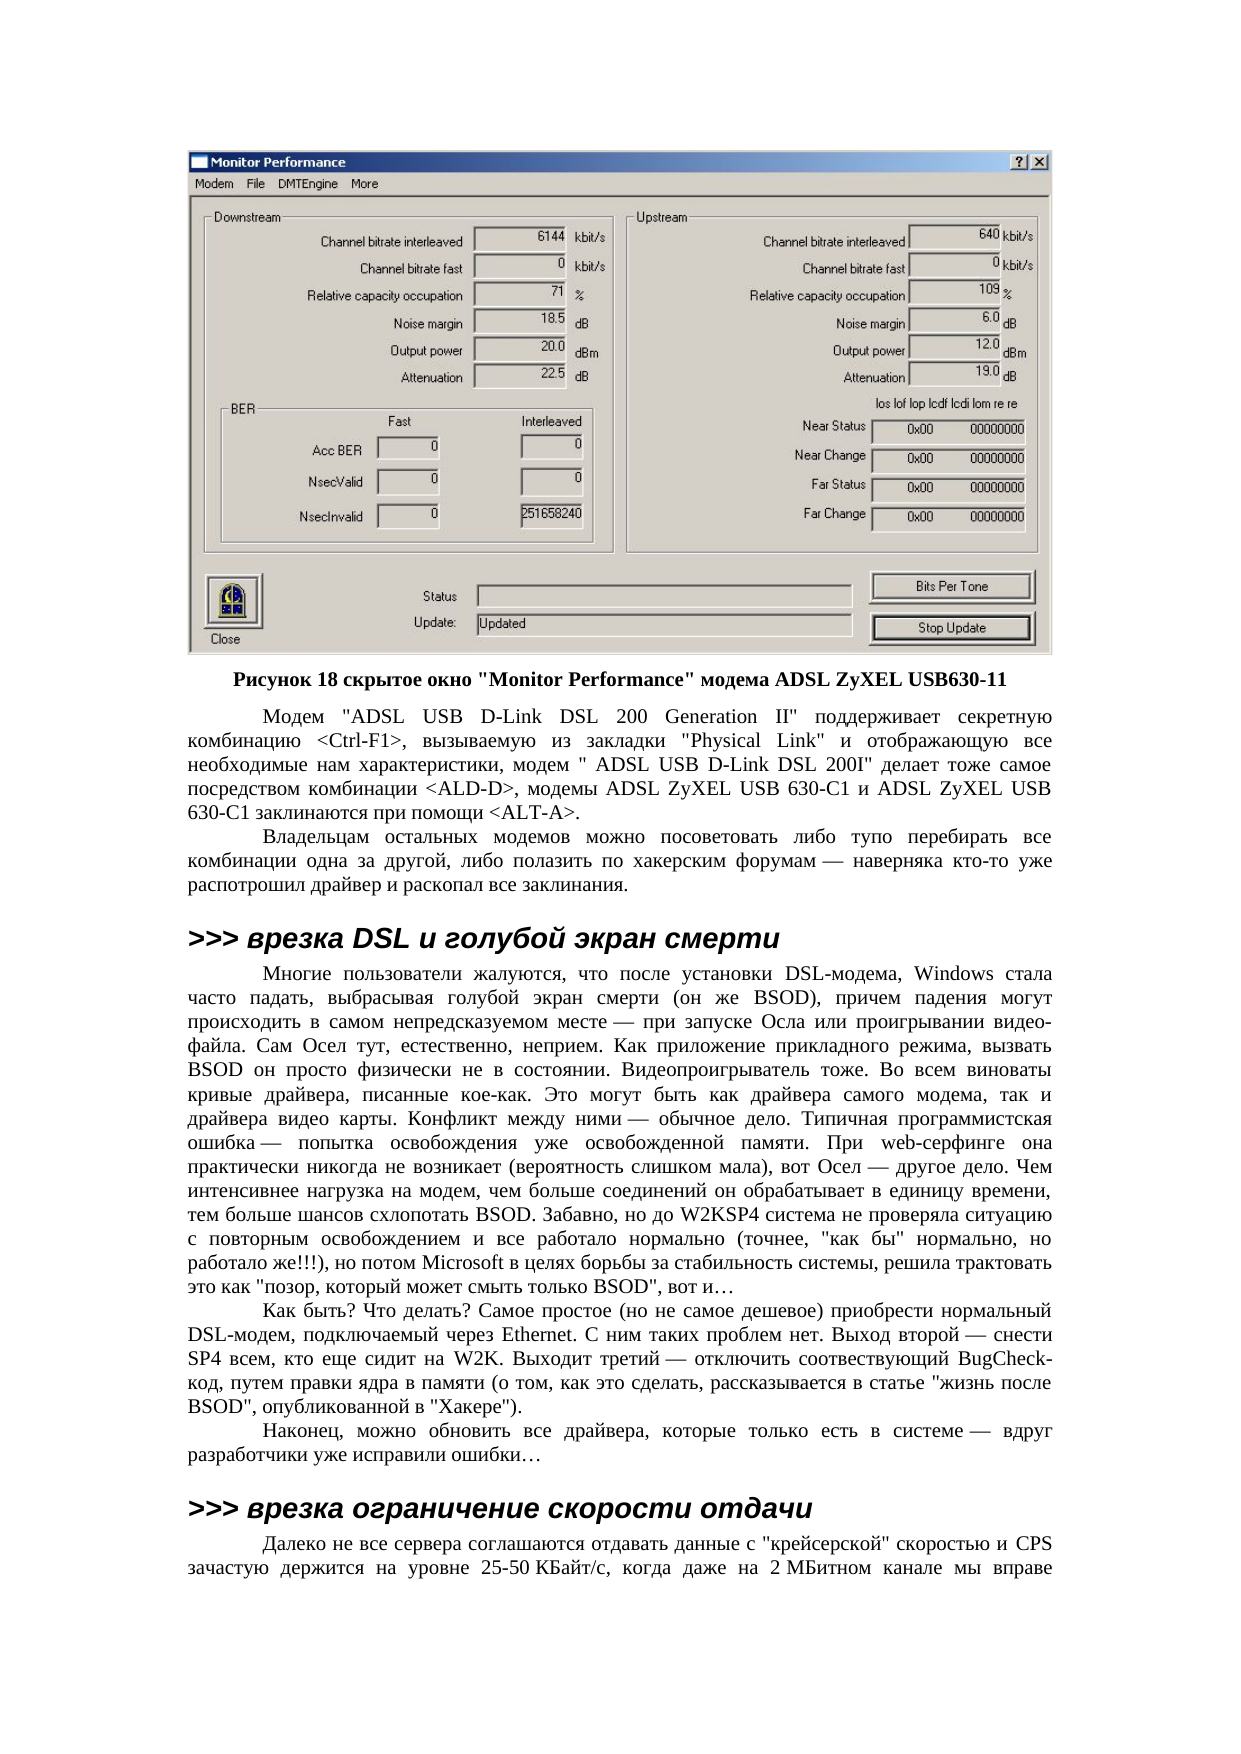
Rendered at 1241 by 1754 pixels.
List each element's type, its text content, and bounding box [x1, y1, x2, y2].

text Владельцам остальных модемов можно посоветовать либо тупо перебирать все комбинации одна за другой, либо полазить по хакерским форумам — наверняка кто-то уже распотрошил драйвер и раскопал все заклинания. [187, 824, 1053, 896]
text Далеко не все сервера соглашаются отдавать данные с "крейсерской" скоростью и CPS зачастую держится на уровне 25-50 КБайт/с, когда даже на 2 МБитном канале мы вправе [187, 1531, 1053, 1579]
subtitle >>> врезка DSL и голубой экран смерти [187, 921, 1053, 955]
text Как быть? Что делать? Самое простое (но не самое дешевое) приобрести нормальный DSL-модем, подключаемый через Ethernet. С ним таких проблем нет. Выход второй — снести SP4 всем, кто еще сидит на W2K. Выходит третий — отключить соотвествующий BugCheck-код, путем правки ядра в памяти (о том, как это сделать, рассказывается в статье "жизнь после BSOD", опубликованной в "Хакере"). [187, 1298, 1053, 1418]
subtitle >>> врезка ограничение скорости отдачи [187, 1491, 1053, 1525]
text Наконец, можно обновить все драйвера, которые только есть в системе — вдруг разработчики уже исправили ошибки… [187, 1418, 1053, 1466]
text Рисунок 18 скрытое окно "Monitor Performance" модема ADSL ZyXEL USB630-11 [187, 667, 1053, 691]
picture [187, 150, 1053, 655]
text Многие пользователи жалуются, что после установки DSL-модема, Windows стала часто падать, выбрасывая голубой экран смерти (он же BSOD), причем падения могут происходить в самом непредсказуемом месте — при запуске Осла или проигрывании видео-файла. Сам Осел тут, естественно, неприем. Как приложение прикладного режима, вызвать BSOD он просто физически не в состоянии. Видеопроигрыватель тоже. Во всем виноваты кривые драйвера, писанные кое-как. Это могут быть как драйвера самого модема, так и драйвера видео карты. Конфликт между ними — обычное дело. Типичная программистская ошибка — попытка освобождения уже освобожденной памяти. При web-серфинге она практически никогда не возникает (вероятность слишком мала), вот Осел — другое дело. Чем интенсивнее нагрузка на модем, чем больше соединений он обрабатывает в единицу времени, тем больше шансов схлопотать BSOD. Забавно, но до W2KSP4 система не проверяла ситуацию с повторным освобождением и все работало нормально (точнее, "как бы" нормально, но работало же!!!), но потом Microsoft в целях борьбы за стабильность системы, решила трактовать это как "позор, который может смыть только BSOD", вот и… [187, 961, 1053, 1298]
text Модем "ADSL USB D-Link DSL 200 Generation II" поддерживает секретную комбинацию <Ctrl-F1>, вызываемую из закладки "Physical Link" и отображающую все необходимые нам характеристики, модем " ADSL USB D-Link DSL 200I" делает тоже самое посредством комбинации <ALD-D>, модемы ADSL ZyXEL USB 630-C1 и ADSL ZyXEL USB 630-C1 заклинаются при помощи <ALT-A>. [187, 704, 1053, 824]
